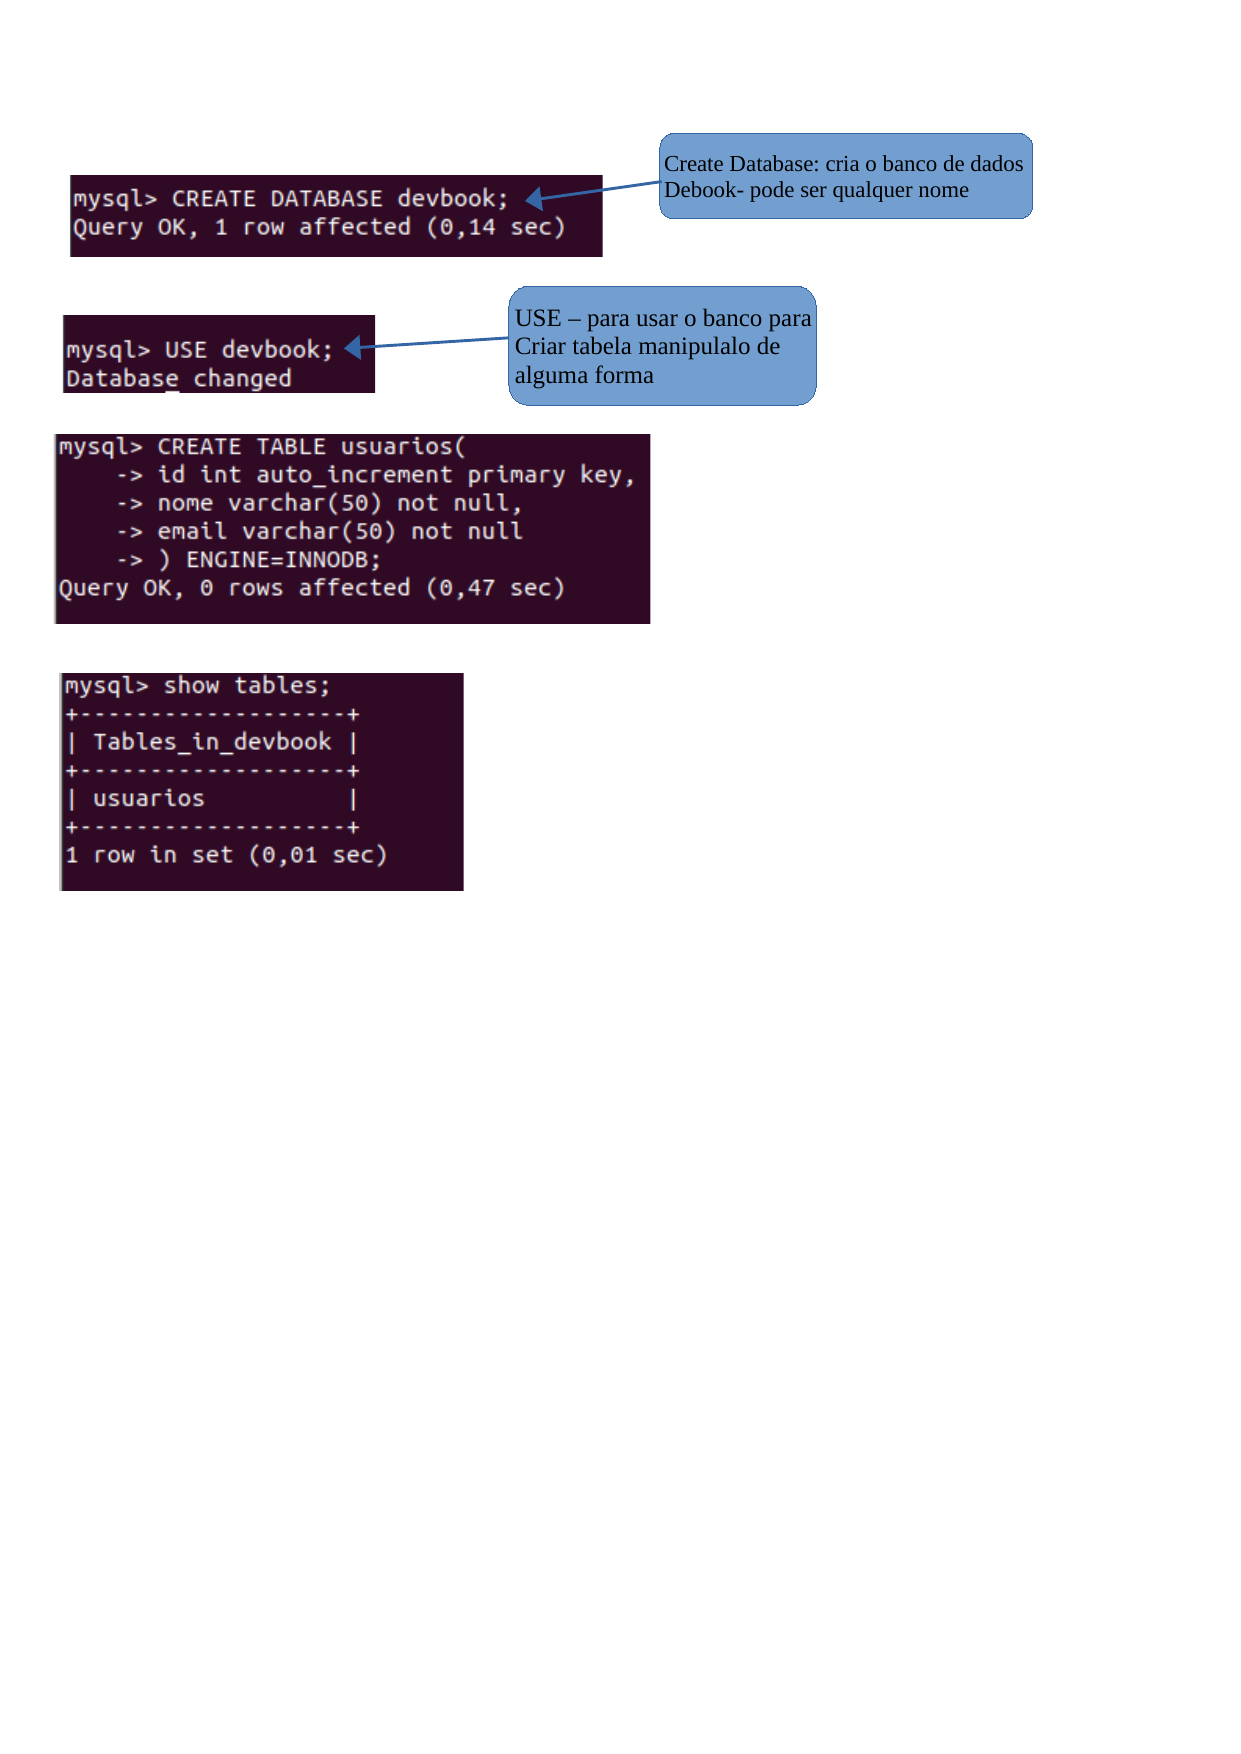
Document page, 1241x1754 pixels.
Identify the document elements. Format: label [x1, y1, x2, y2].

picture [59, 673, 464, 891]
picture [62, 315, 375, 393]
picture [53, 434, 651, 624]
picture [69, 175, 603, 257]
